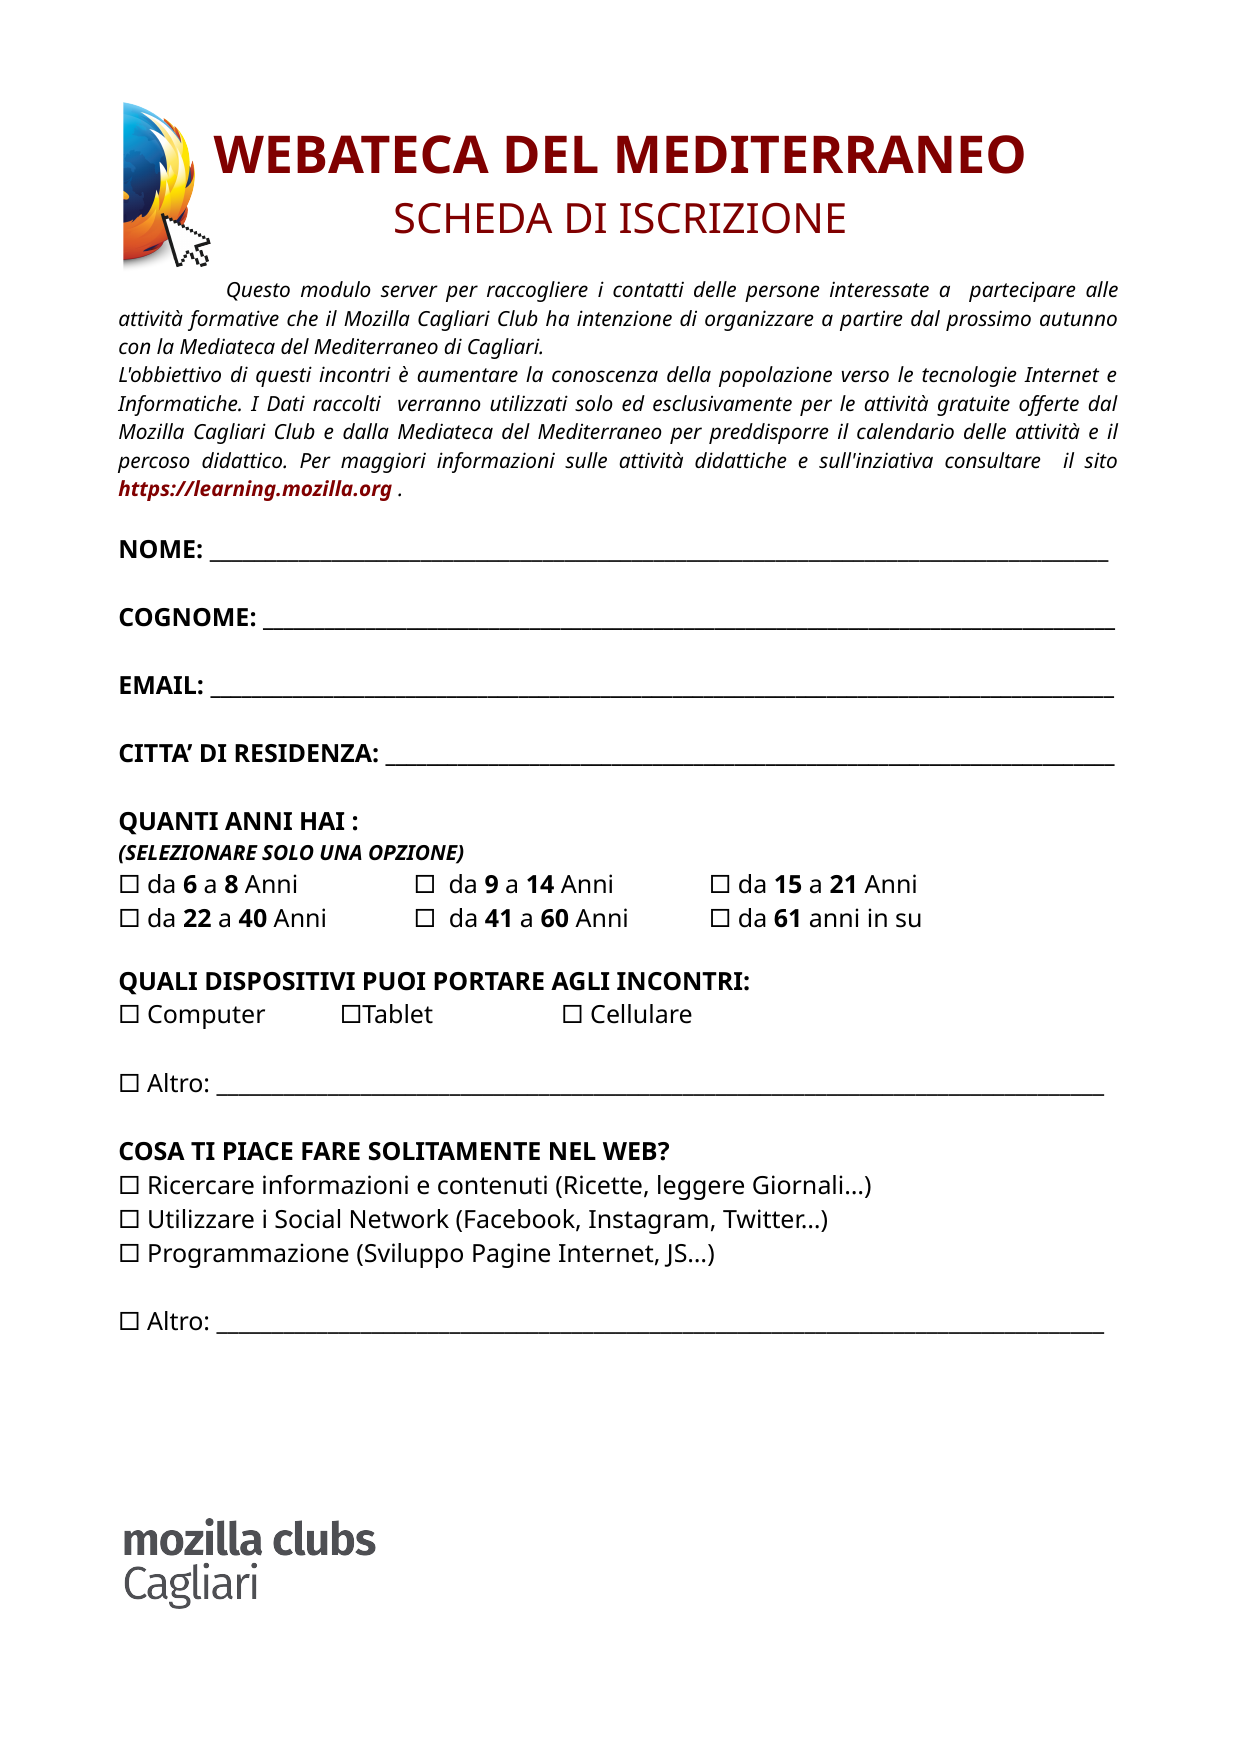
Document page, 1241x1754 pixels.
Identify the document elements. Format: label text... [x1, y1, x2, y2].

text COGNOME: ___________________________________________________________________________________ [118, 600, 1122, 634]
text  Computer Tablet  Cellulare [118, 997, 1122, 1031]
picture [118, 1515, 381, 1611]
text  Altro: ________________________________________________________________________________ [118, 1065, 1122, 1099]
text  Ricercare informazioni e contenuti (Ricette, leggere Giornali…) [118, 1167, 1122, 1202]
text  da 22 a 40 Anni  da 41 a 60 Anni  da 61 anni in su [118, 901, 1122, 935]
text  Utilizzare i Social Network (Facebook, Instagram, Twitter…) [118, 1202, 1122, 1236]
text EMAIL: ________________________________________________________________________________________ [118, 668, 1122, 702]
text (SELEZIONARE SOLO UNA OPZIONE) [118, 838, 1122, 867]
text COSA TI PIACE FARE SOLITAMENTE NEL WEB? [118, 1133, 1122, 1167]
text QUALI DISPOSITIVI PUOI PORTARE AGLI INCONTRI: [118, 963, 1122, 997]
text  Altro: ________________________________________________________________________________ [118, 1304, 1122, 1338]
text CITTA’ DI RESIDENZA: _______________________________________________________________________ [118, 736, 1122, 770]
text  Programmazione (Sviluppo Pagine Internet, JS…) [118, 1236, 1122, 1270]
picture [123, 101, 226, 276]
text  da 6 a 8 Anni  da 9 a 14 Anni  da 15 a 21 Anni [118, 867, 1122, 901]
text QUANTI ANNI HAI : [118, 804, 1122, 838]
text L'obbiettivo di questi incontri è aumentare la conoscenza della popolazione verso le tecnologie Internet e Informatiche. I Dati raccolti verranno utilizzati solo ed esclusivamente per le attività gratuite offerte dal Mozilla Cagliari Club e dalla Mediateca del Mediterraneo per preddisporre il calendario delle attività e il percoso didattico. Per maggiori informazioni sulle attività didattiche e sull'inziativa consultare il sito https://learning.mozilla.org . [118, 361, 1122, 503]
text Questo modulo server per raccogliere i contatti delle persone interessate a partecipare alle attività formative che il Mozilla Cagliari Club ha intenzione di organizzare a partire dal prossimo autunno con la Mediateca del Mediterraneo di Cagliari. [118, 275, 1122, 361]
text NOME: _________________________________________________________________________________ [118, 532, 1122, 566]
